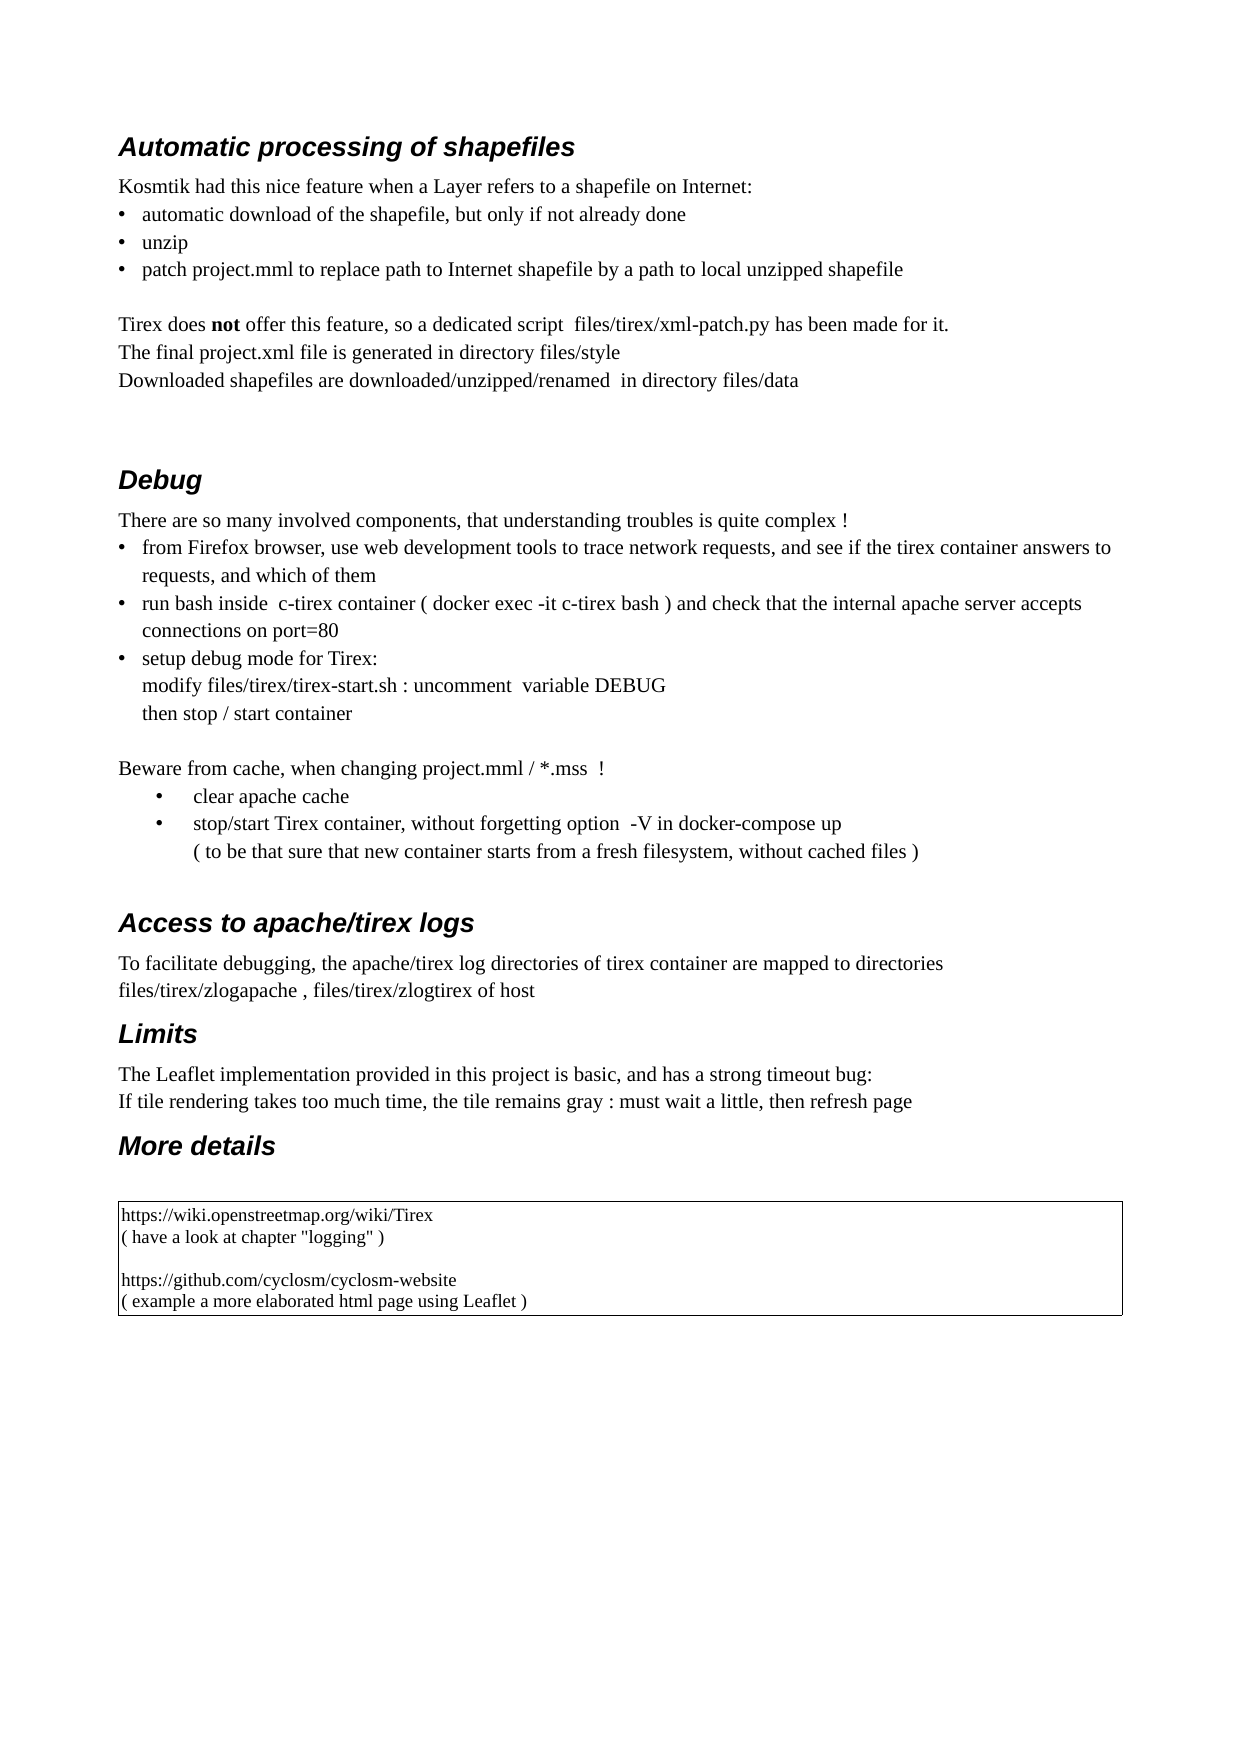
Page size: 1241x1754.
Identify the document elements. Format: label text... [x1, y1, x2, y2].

list unzip [118, 229, 1122, 254]
list clear apache cache [156, 784, 1122, 808]
list automatic download of the shapefile, but only if not already done [118, 202, 1122, 226]
subtitle Debug [118, 464, 1122, 495]
text To facilitate debugging, the apache/tirex log directories of tirex container are mapped to directories files/tirex/zlogapache , files/tirex/zlogtirex of host [118, 950, 1122, 1002]
subtitle Limits [118, 1018, 1122, 1049]
text Beware from cache, when changing project.mml / *.mss ! [118, 756, 1122, 780]
text Kosmtik had this nice feature when a Layer refers to a shapefile on Internet: [118, 174, 1122, 198]
list from Firefox browser, use web development tools to trace network requests, and see if the tirex container answers to requests, and which of them [118, 535, 1122, 587]
text The final project.xml file is generated in directory files/style [118, 340, 1122, 364]
text Tirex does not offer this feature, so a dedicated script files/tirex/xml-patch.py has been made for it. [118, 312, 1122, 336]
list patch project.mml to replace path to Internet shapefile by a path to local unzipped shapefile [118, 257, 1122, 281]
subtitle Access to apache/tirex logs [118, 907, 1122, 938]
table_header https://wiki.openstreetmap.org/wiki/Tirex ( have a look at chapter "logging" ) https://github.com/cyclosm/cyclosm-website ( example a more elaborated html page using Leaflet ) [119, 1202, 1122, 1315]
list stop/start Tirex container, without forgetting option -V in docker-compose up ( to be that sure that new container starts from a fresh filesystem, without cached files ) [156, 811, 1122, 863]
subtitle More details [118, 1129, 1122, 1161]
list run bash inside c-tirex container ( docker exec -it c-tirex bash ) and check that the internal apache server accepts connections on port=80 [118, 591, 1122, 642]
subtitle Automatic processing of shapefiles [118, 131, 1122, 162]
text The Leaflet implementation provided in this project is basic, and has a strong timeout bug: [118, 1062, 1122, 1086]
text Downloaded shapefiles are downloaded/unzipped/renamed in directory files/data [118, 368, 1122, 392]
text If tile rendering takes too much time, the tile remains gray : must wait a little, then refresh page [118, 1089, 1122, 1113]
text There are so many involved components, that understanding troubles is quite complex ! [118, 508, 1122, 532]
list setup debug mode for Tirex: modify files/tirex/tirex-start.sh : uncomment variable DEBUG then stop / start container [118, 646, 1122, 725]
